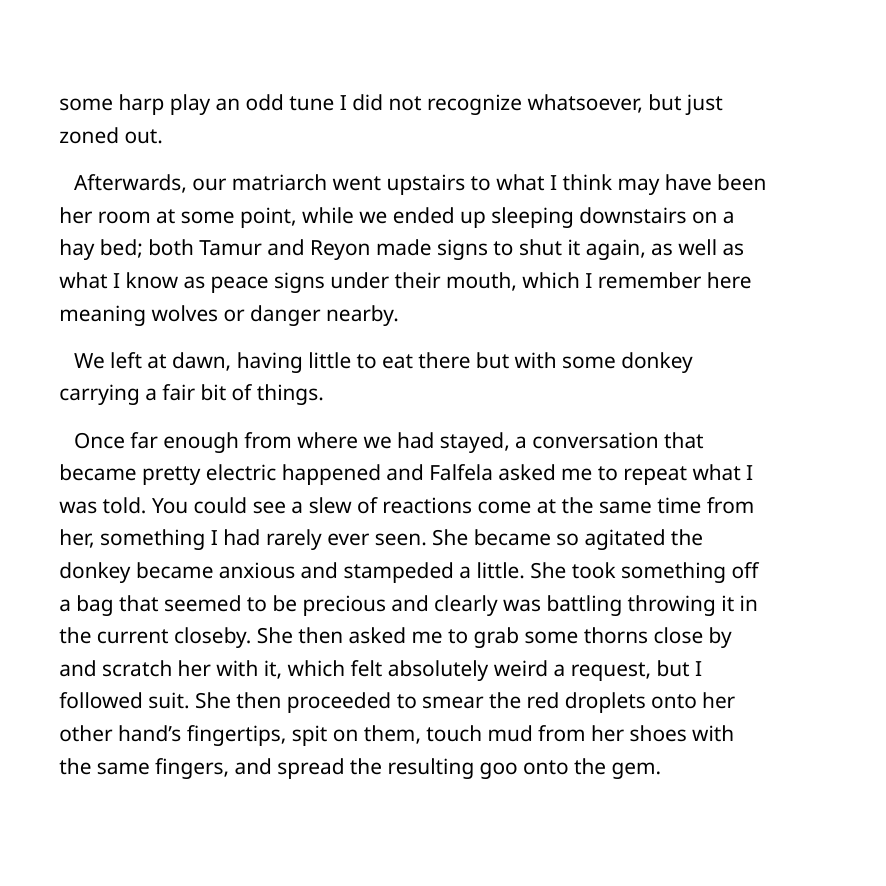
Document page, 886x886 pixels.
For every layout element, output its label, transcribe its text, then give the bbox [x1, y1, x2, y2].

text some harp play an odd tune I did not recognize whatsoever, but just zoned out. [59, 88, 768, 149]
text Once far enough from where we had stayed, a conversation that became pretty electric happened and Falfela asked me to repeat what I was told. You could see a slew of reactions come at the same time from her, something I had rarely ever seen. She became so agitated the donkey became anxious and stampeded a little. She took something off a bag that seemed to be precious and clearly was battling throwing it in the current closeby. She then asked me to grab some thorns close by and scratch her with it, which felt absolutely weird a request, but I followed suit. She then proceeded to smear the red droplets onto her other hand’s fingertips, spit on them, touch mud from her shoes with the same fingers, and spread the resulting goo onto the gem. [59, 426, 768, 780]
text We left at dawn, having little to eat there but with some donkey carrying a fair bit of things. [59, 346, 768, 407]
text Afterwards, our matriarch went upstairs to what I think may have been her room at some point, while we ended up sleeping downstairs on a hay bed; both Tamur and Reyon made signs to shut it again, as well as what I know as peace signs under their mouth, which I remember here meaning wolves or danger nearby. [59, 168, 768, 327]
